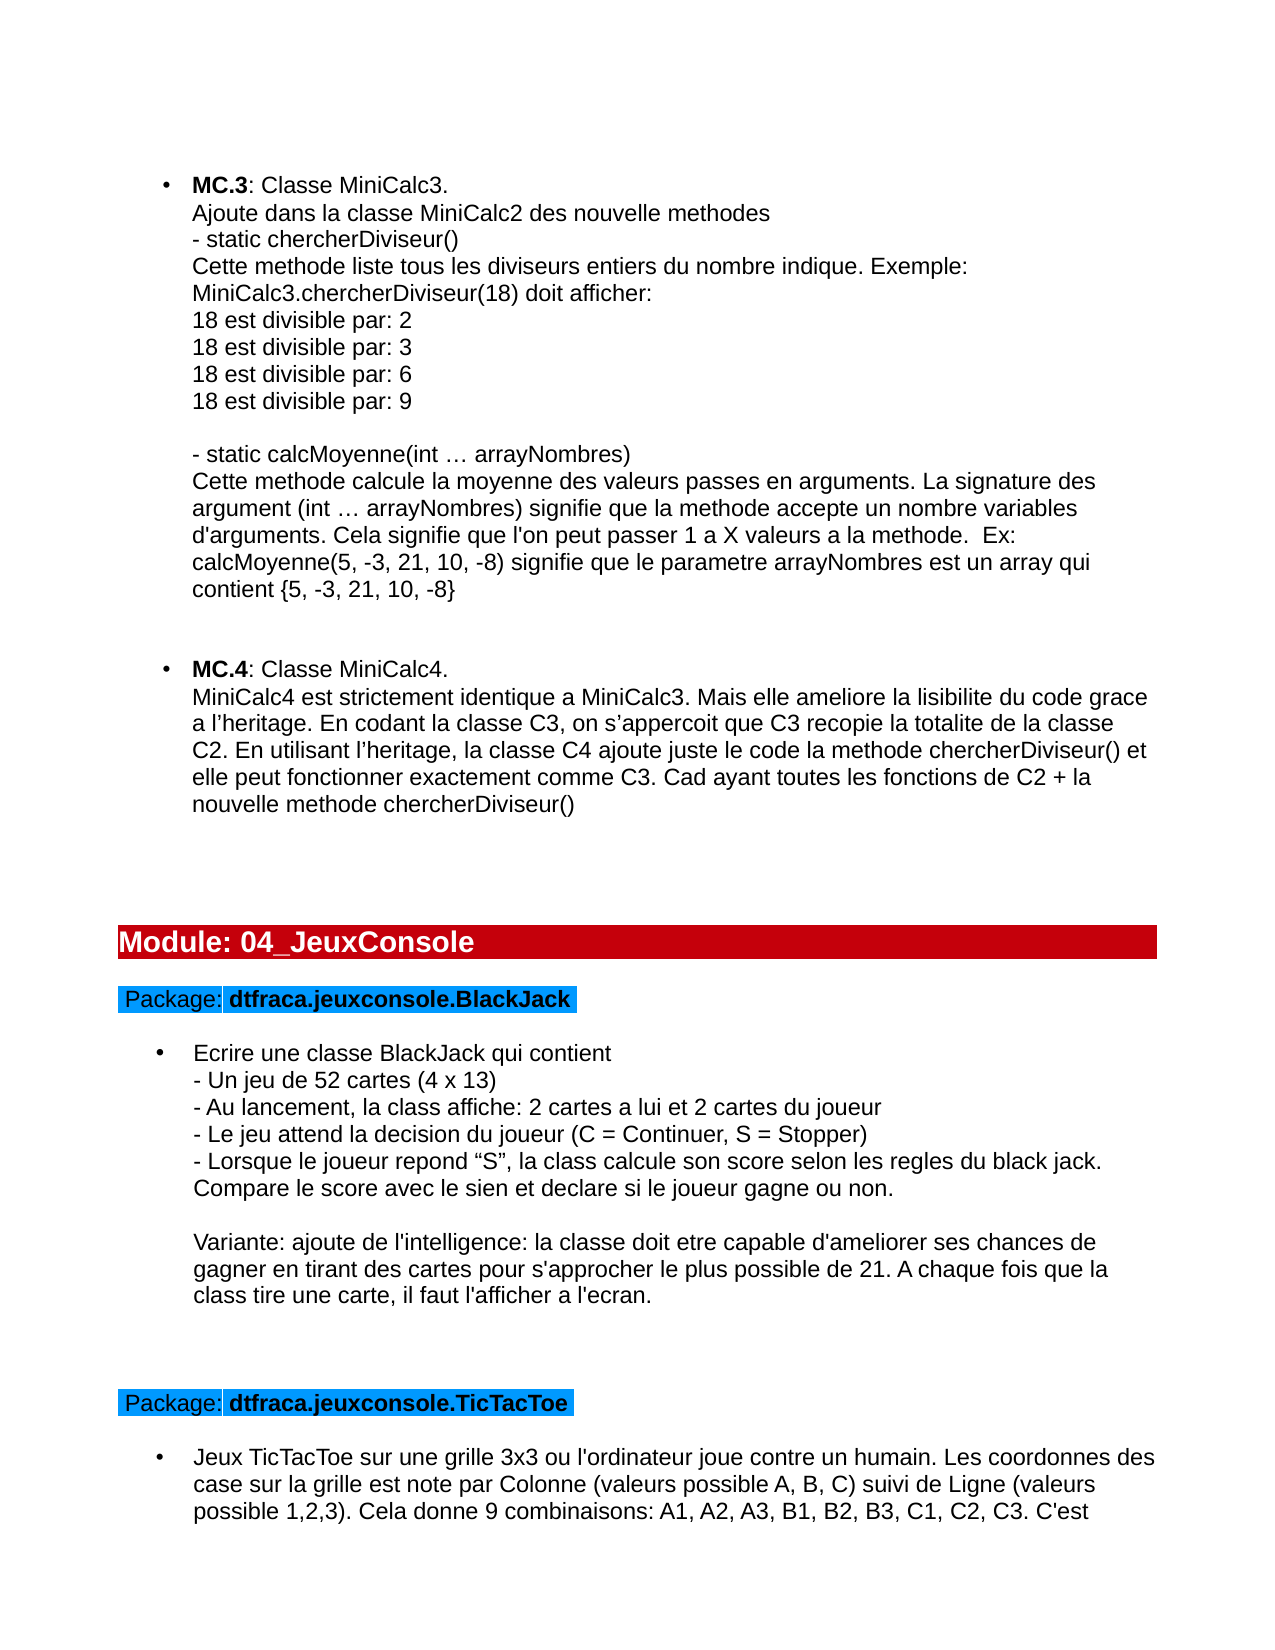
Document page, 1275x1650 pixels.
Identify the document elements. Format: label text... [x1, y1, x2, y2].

text Package: dtfraca.jeuxconsole.TicTacToe [118, 1389, 1157, 1416]
list MC.3: Classe MiniCalc3. Ajoute dans la classe MiniCalc2 des nouvelle methodes - static chercherDiviseur() Cette methode liste tous les diviseurs entiers du nombre indique. Exemple: MiniCalc3.chercherDiviseur(18) doit afficher: 18 est divisible par: 2 18 est divisible par: 3 18 est divisible par: 6 18 est divisible par: 9 - static calcMoyenne(int … arrayNombres) Cette methode calcule la moyenne des valeurs passes en arguments. La signature des argument (int … arrayNombres) signifie que la methode accepte un nombre variables d'arguments. Cela signifie que l'on peut passer 1 a X valeurs a la methode. Ex: calcMoyenne(5, -3, 21, 10, -8) signifie que le parametre arrayNombres est un array qui contient {5, -3, 21, 10, -8} [162, 172, 1157, 656]
text Package: dtfraca.jeuxconsole.BlackJack [118, 986, 1157, 1013]
text Module: 04_JeuxConsole [118, 925, 1157, 959]
list Ecrire une classe BlackJack qui contient - Un jeu de 52 cartes (4 x 13) - Au lancement, la class affiche: 2 cartes a lui et 2 cartes du joueur - Le jeu attend la decision du joueur (C = Continuer, S = Stopper) - Lorsque le joueur repond “S”, la class calcule son score selon les regles du black jack. Compare le score avec le sien et declare si le joueur gagne ou non. Variante: ajoute de l'intelligence: la classe doit etre capable d'ameliorer ses chances de gagner en tirant des cartes pour s'approcher le plus possible de 21. A chaque fois que la class tire une carte, il faut l'afficher a l'ecran. [156, 1039, 1157, 1337]
list MC.4: Classe MiniCalc4. MiniCalc4 est strictement identique a MiniCalc3. Mais elle ameliore la lisibilite du code grace a l’heritage. En codant la classe C3, on s’appercoit que C3 recopie la totalite de la classe C2. En utilisant l’heritage, la classe C4 ajoute juste le code la methode chercherDiviseur() et elle peut fonctionner exactement comme C3. Cad ayant toutes les fonctions de C2 + la nouvelle methode chercherDiviseur() [162, 656, 1157, 844]
list Jeux TicTacToe sur une grille 3x3 ou l'ordinateur joue contre un humain. Les coordonnes des case sur la grille est note par Colonne (valeurs possible A, B, C) suivi de Ligne (valeurs possible 1,2,3). Cela donne 9 combinaisons: A1, A2, A3, B1, B2, B3, C1, C2, C3. C'est [156, 1443, 1157, 1524]
list [162, 118, 1157, 172]
